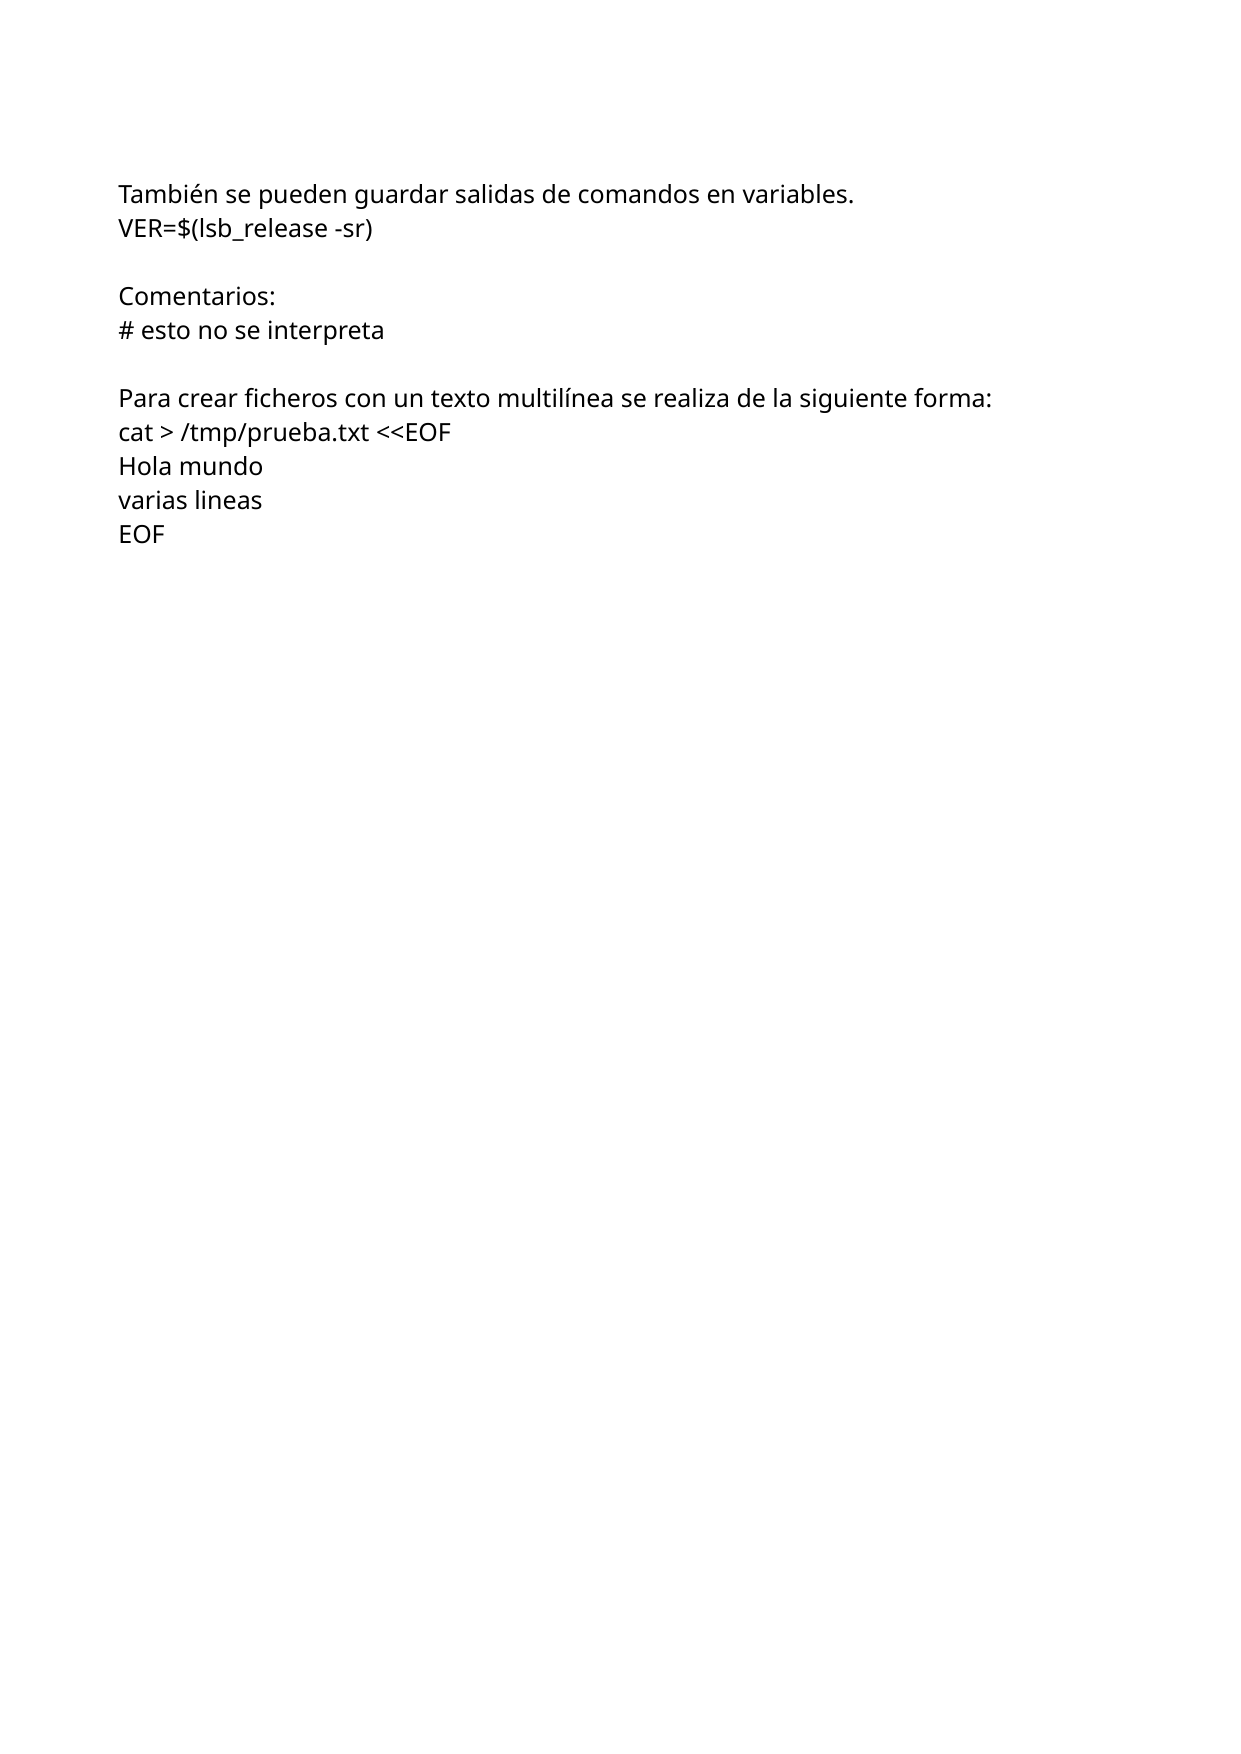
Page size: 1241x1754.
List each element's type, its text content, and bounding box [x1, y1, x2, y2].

text # esto no se interpreta [118, 313, 1122, 347]
text varias lineas [118, 483, 1122, 517]
text cat > /tmp/prueba.txt <<EOF [118, 415, 1122, 449]
text Comentarios: [118, 278, 1122, 313]
text También se pueden guardar salidas de comandos en variables. [118, 176, 1122, 210]
text EOF [118, 517, 1122, 551]
text Hola mundo [118, 449, 1122, 483]
text Para crear ficheros con un texto multilínea se realiza de la siguiente forma: [118, 381, 1122, 415]
text VER=$(lsb_release -sr) [118, 210, 1122, 244]
